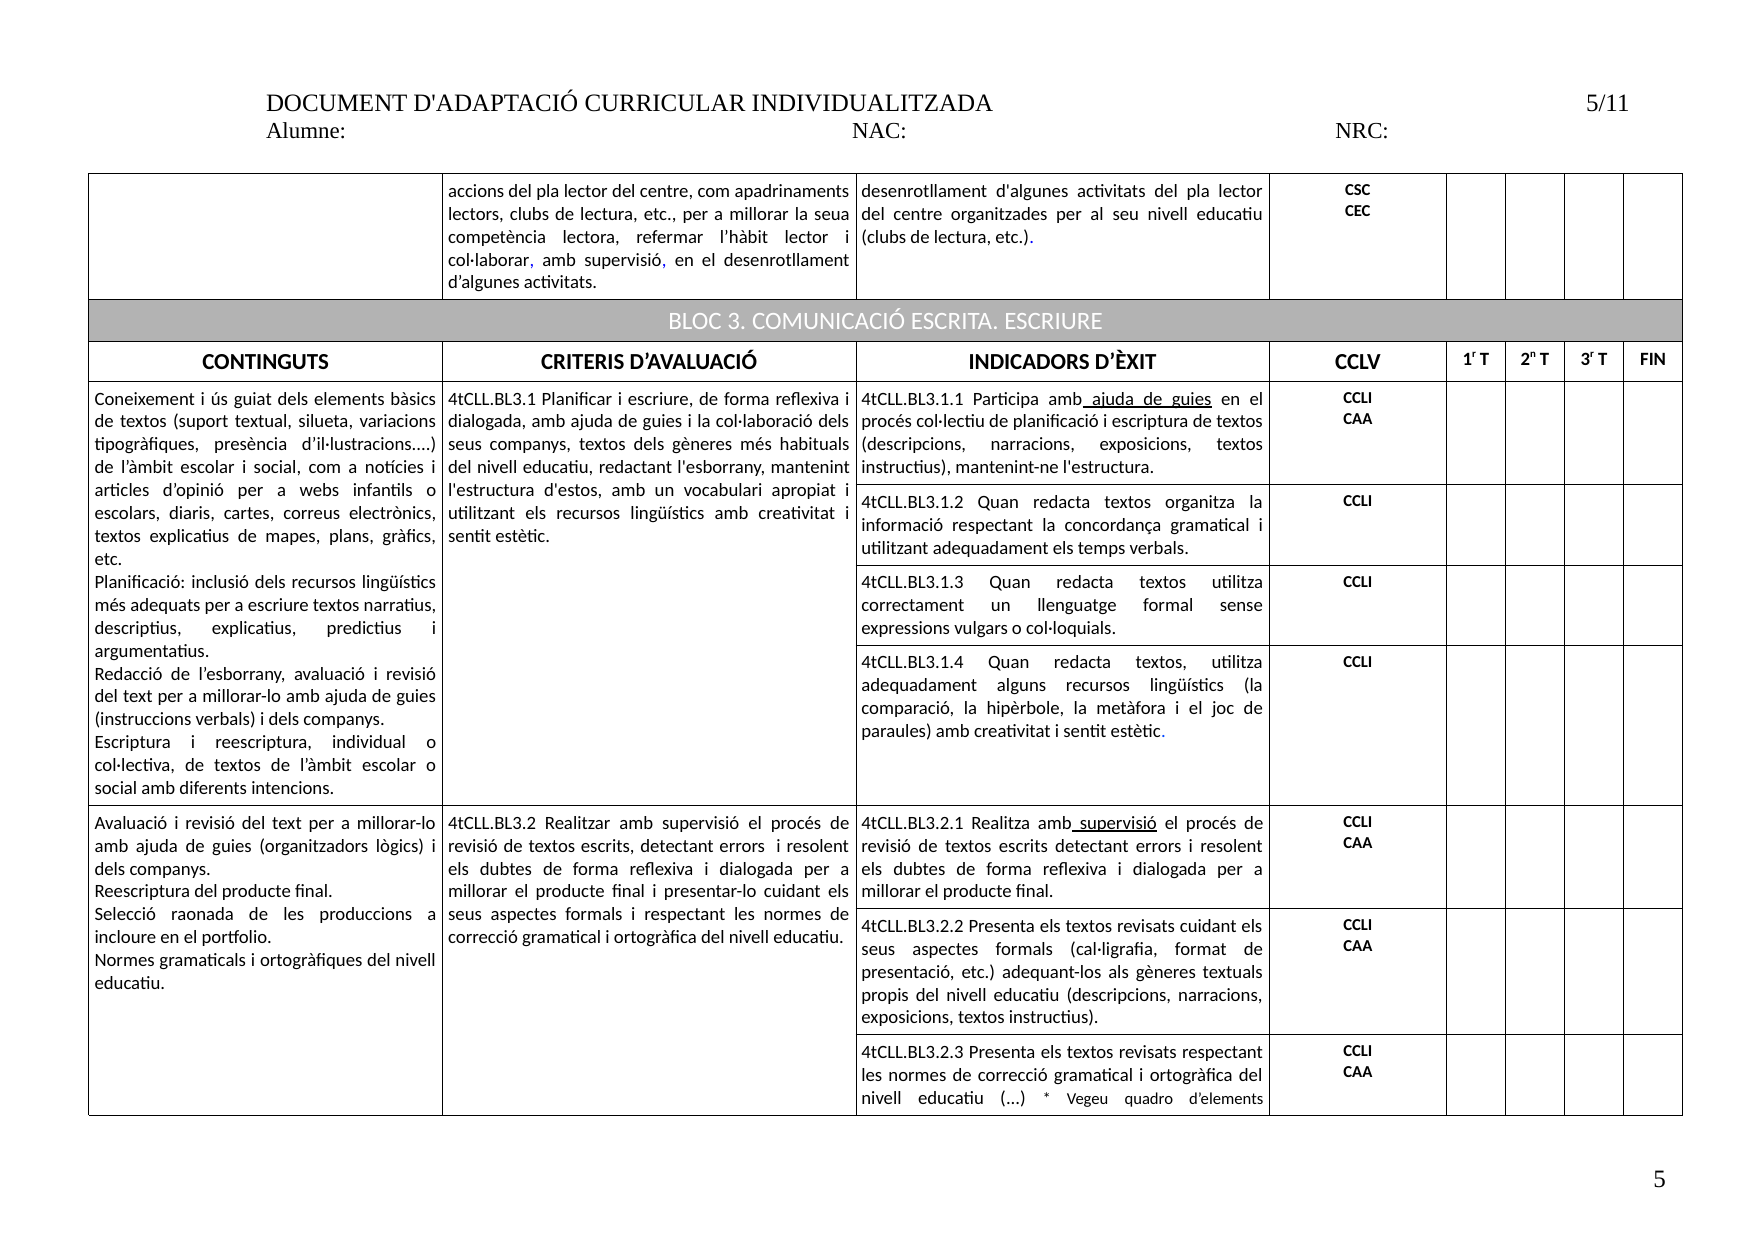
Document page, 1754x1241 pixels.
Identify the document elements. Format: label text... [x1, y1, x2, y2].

table_cell [1506, 382, 1564, 484]
table_cell CCLI [1270, 646, 1446, 805]
table_cell CSC CEC [1270, 174, 1446, 299]
table_cell [1624, 174, 1682, 299]
table_cell [1565, 646, 1623, 805]
table_cell 4tCLL.BL3.1 Planificar i escriure, de forma reflexiva i dialogada, amb ajuda de guies i la col·laboració dels seus companys, textos dels gèneres més habituals del nivell educatiu, redactant l'esborrany, mantenint l'estructura d'estos, amb un vocabulari apropiat i utilitzant els recursos lingüístics amb creativitat i sentit estètic. [443, 382, 856, 805]
table_cell [1506, 566, 1564, 645]
table_cell CONTINGUTS [89, 342, 442, 381]
table_cell [1565, 1035, 1623, 1115]
table_cell [1565, 909, 1623, 1034]
table_cell CCLI CAA [1270, 806, 1446, 908]
table_cell [1565, 806, 1623, 908]
table_cell accions del pla lector del centre, com apadrinaments lectors, clubs de lectura, etc., per a millorar la seua competència lectora, refermar l’hàbit lector i col·laborar, amb supervisió, en el desenrotllament d’algunes activitats. [443, 174, 856, 299]
table_cell CCLI CAA [1270, 909, 1446, 1034]
table_cell [1506, 1035, 1564, 1115]
table_cell CCLI [1270, 485, 1446, 564]
table_cell [1624, 806, 1682, 908]
table_cell 1r T [1447, 342, 1505, 381]
table_cell [1506, 485, 1564, 564]
table_cell CCLV [1270, 342, 1446, 381]
table_cell [1447, 566, 1505, 645]
table_cell [1624, 382, 1682, 484]
table_cell [89, 174, 442, 299]
table_cell [1447, 174, 1505, 299]
table_cell [1506, 174, 1564, 299]
table_cell [1624, 1035, 1682, 1115]
table_cell [1624, 646, 1682, 805]
table_cell [1447, 382, 1505, 484]
table_cell [1447, 806, 1505, 908]
table_cell [1565, 485, 1623, 564]
table_cell Coneixement i ús guiat dels elements bàsics de textos (suport textual, silueta, variacions tipogràfiques, presència d’il·lustracions....) de l’àmbit escolar i social, com a notícies i articles d’opinió per a webs infantils o escolars, diaris, cartes, correus electrònics, textos explicatius de mapes, plans, gràfics, etc. Planificació: inclusió dels recursos lingüístics més adequats per a escriure textos narratius, descriptius, explicatius, predictius i argumentatius. Redacció de l’esborrany, avaluació i revisió del text per a millorar-lo amb ajuda de guies (instruccions verbals) i dels companys. Escriptura i reescriptura, individual o col·lectiva, de textos de l’àmbit escolar o social amb diferents intencions. [89, 382, 442, 805]
table_cell [1565, 382, 1623, 484]
table_cell 2n T [1506, 342, 1564, 381]
table_cell 4tCLL.BL3.2.2 Presenta els textos revisats cuidant els seus aspectes formals (cal·ligrafia, format de presentació, etc.) adequant-los als gèneres textuals propis del nivell educatiu (descripcions, narracions, exposicions, textos instructius). [857, 909, 1269, 1034]
table_cell [1506, 646, 1564, 805]
table_cell CCLI CAA [1270, 1035, 1446, 1115]
table_cell CCLI CAA [1270, 382, 1446, 484]
table_cell [1506, 806, 1564, 908]
table_cell 4tCLL.BL3.1.4 Quan redacta textos, utilitza adequadament alguns recursos lingüístics (la comparació, la hipèrbole, la metàfora i el joc de paraules) amb creativitat i sentit estètic. [857, 646, 1269, 805]
table_cell [1447, 646, 1505, 805]
table_cell BLOC 3. COMUNICACIÓ ESCRITA. ESCRIURE [89, 300, 1682, 341]
table_cell 4tCLL.BL3.2.1 Realitza amb supervisió el procés de revisió de textos escrits detectant errors i resolent els dubtes de forma reflexiva i dialogada per a millorar el producte final. [857, 806, 1269, 908]
table_cell 4tCLL.BL3.1.1 Participa amb ajuda de guies en el procés col·lectiu de planificació i escriptura de textos (descripcions, narracions, exposicions, textos instructius), mantenint-ne l'estructura. [857, 382, 1269, 484]
table_cell CCLI [1270, 566, 1446, 645]
table_cell Avaluació i revisió del text per a millorar-lo amb ajuda de guies (organitzadors lògics) i dels companys. Reescriptura del producte final. Selecció raonada de les produccions a incloure en el portfolio. Normes gramaticals i ortogràfiques del nivell educatiu. [89, 806, 442, 1115]
table_cell [1624, 909, 1682, 1034]
table_cell 3r T [1565, 342, 1623, 381]
table_cell [1447, 909, 1505, 1034]
table_cell 4tCLL.BL3.2.3 Presenta els textos revisats respectant les normes de correcció gramatical i ortogràfica del nivell educatiu (...) * Vegeu quadro d’elements [857, 1035, 1269, 1115]
table_cell FIN [1624, 342, 1682, 381]
table_cell [1565, 174, 1623, 299]
table_cell desenrotllament d'algunes activitats del pla lector del centre organitzades per al seu nivell educatiu (clubs de lectura, etc.). [857, 174, 1269, 299]
table_cell [1624, 566, 1682, 645]
table_cell INDICADORS D’ÈXIT [857, 342, 1269, 381]
table_cell CRITERIS D’AVALUACIÓ [443, 342, 856, 381]
table_cell 4tCLL.BL3.1.2 Quan redacta textos organitza la informació respectant la concordança gramatical i utilitzant adequadament els temps verbals. [857, 485, 1269, 564]
table_cell [1447, 1035, 1505, 1115]
table_cell [1506, 909, 1564, 1034]
table_cell [1447, 485, 1505, 564]
table_cell 4tCLL.BL3.2 Realitzar amb supervisió el procés de revisió de textos escrits, detectant errors i resolent els dubtes de forma reflexiva i dialogada per a millorar el producte final i presentar-lo cuidant els seus aspectes formals i respectant les normes de correcció gramatical i ortogràfica del nivell educatiu. [443, 806, 856, 1115]
table_cell [1565, 566, 1623, 645]
table_cell [1624, 485, 1682, 564]
table_cell 4tCLL.BL3.1.3 Quan redacta textos utilitza correctament un llenguatge formal sense expressions vulgars o col·loquials. [857, 566, 1269, 645]
